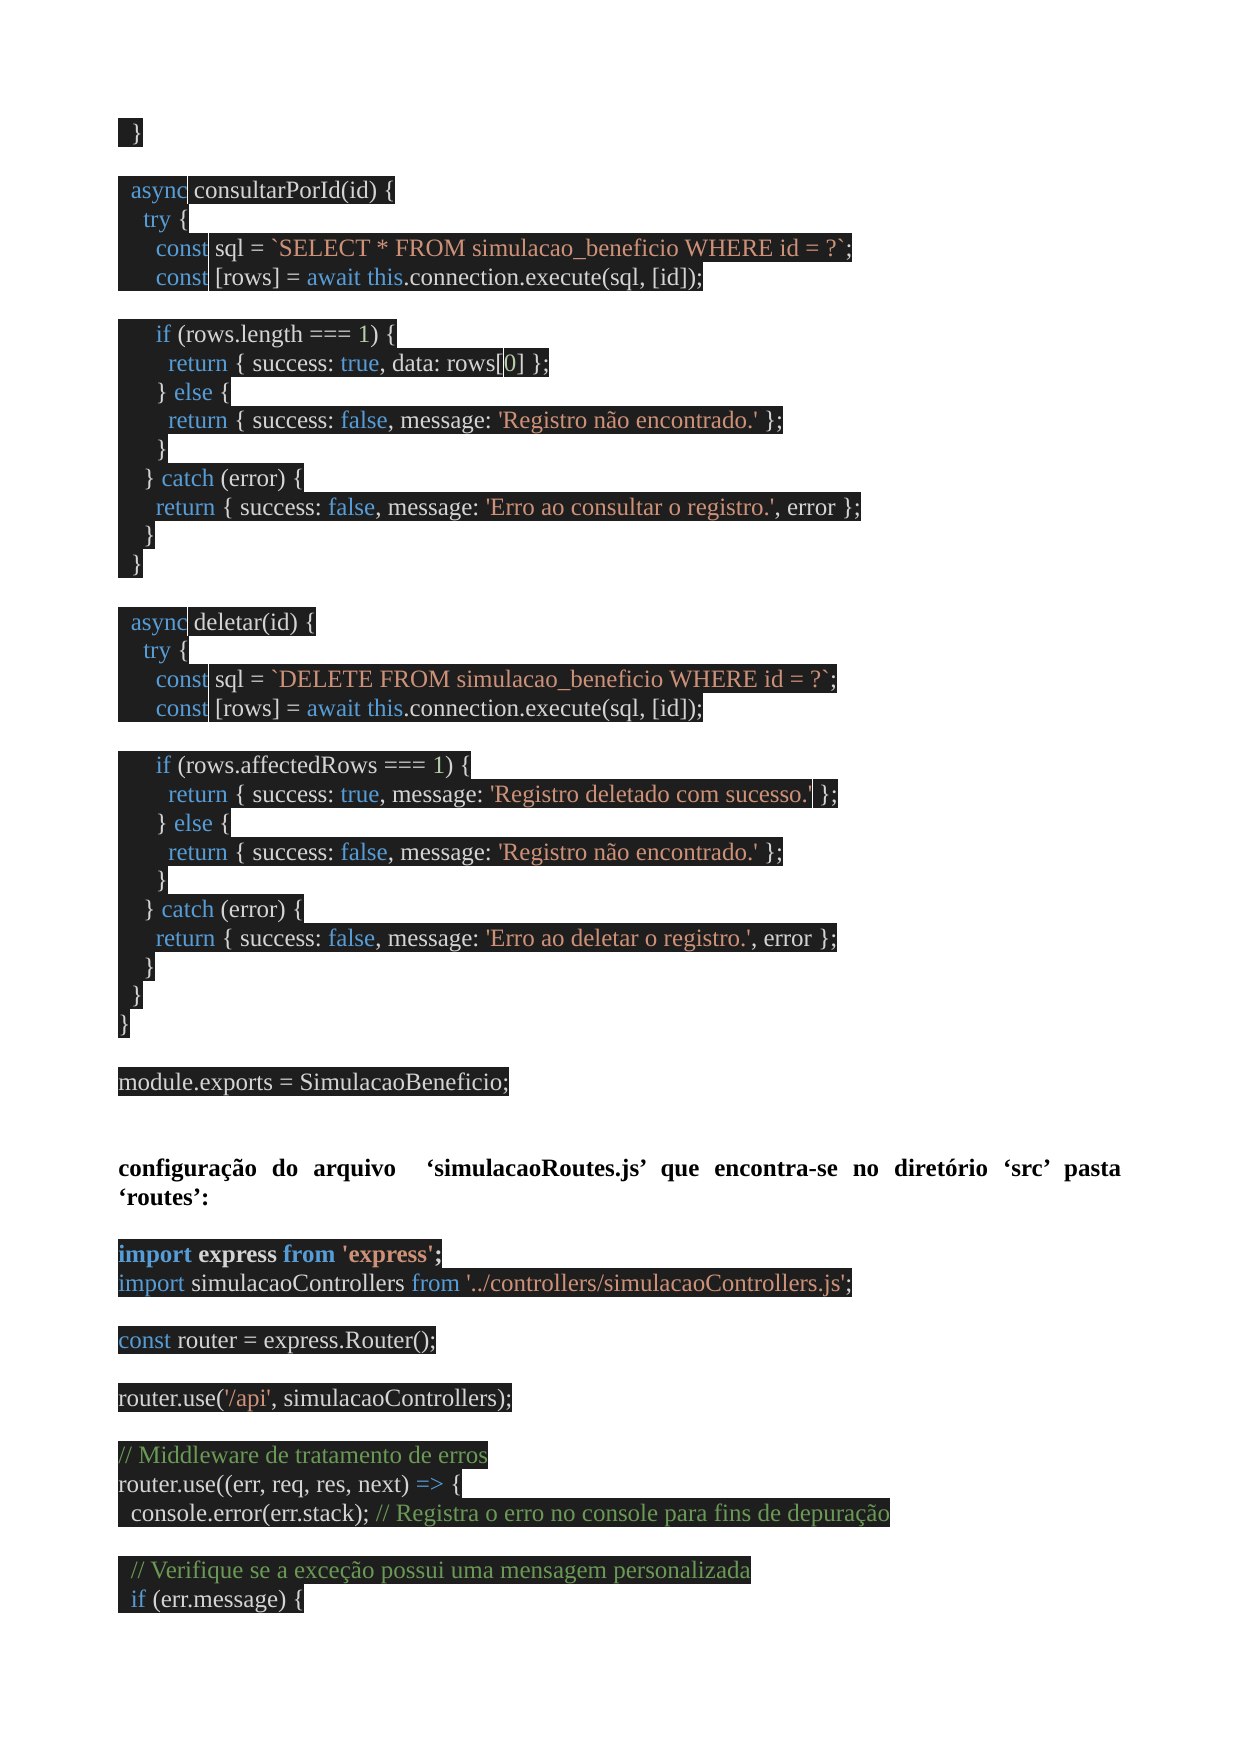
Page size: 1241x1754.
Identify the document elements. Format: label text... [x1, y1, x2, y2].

text import express from 'express'; [118, 1239, 1122, 1268]
text try { [118, 636, 1122, 664]
text const router = express.Router(); [118, 1326, 1122, 1354]
text try { [118, 204, 1122, 233]
text } [118, 118, 1122, 147]
text // Middleware de tratamento de erros [118, 1441, 1122, 1469]
text const sql = `SELECT * FROM simulacao_beneficio WHERE id = ?`; [118, 233, 1122, 262]
text } else { [118, 377, 1122, 406]
text return { success: false, message: 'Erro ao consultar o registro.', error }; [118, 492, 1122, 521]
text } catch (error) { [118, 463, 1122, 492]
text const [rows] = await this.connection.execute(sql, [id]); [118, 693, 1122, 722]
text if (rows.length === 1) { [118, 319, 1122, 348]
text } [118, 521, 1122, 549]
text import simulacaoControllers from '../controllers/simulacaoControllers.js'; [118, 1268, 1122, 1297]
text if (err.message) { [118, 1584, 1122, 1613]
text } else { [118, 808, 1122, 837]
text } [118, 981, 1122, 1009]
text } [118, 952, 1122, 981]
text } [118, 866, 1122, 894]
text console.error(err.stack); // Registra o erro no console para fins de depuração [118, 1498, 1122, 1527]
text async consultarPorId(id) { [118, 176, 1122, 204]
text const [rows] = await this.connection.execute(sql, [id]); [118, 262, 1122, 291]
text async deletar(id) { [118, 607, 1122, 636]
text return { success: false, message: 'Erro ao deletar o registro.', error }; [118, 923, 1122, 952]
text if (rows.affectedRows === 1) { [118, 751, 1122, 779]
text router.use((err, req, res, next) => { [118, 1469, 1122, 1498]
text configuração do arquivo ‘simulacaoRoutes.js’ que encontra-se no diretório ‘src’ pasta ‘routes’: [118, 1153, 1122, 1211]
text } [118, 1009, 1122, 1038]
text module.exports = SimulacaoBeneficio; [118, 1067, 1122, 1096]
text return { success: false, message: 'Registro não encontrado.' }; [118, 406, 1122, 434]
text // Verifique se a exceção possui uma mensagem personalizada [118, 1556, 1122, 1584]
text return { success: false, message: 'Registro não encontrado.' }; [118, 837, 1122, 866]
text router.use('/api', simulacaoControllers); [118, 1383, 1122, 1412]
text } catch (error) { [118, 894, 1122, 923]
text const sql = `DELETE FROM simulacao_beneficio WHERE id = ?`; [118, 664, 1122, 693]
text return { success: true, message: 'Registro deletado com sucesso.' }; [118, 779, 1122, 808]
text } [118, 549, 1122, 578]
text } [118, 434, 1122, 463]
text return { success: true, data: rows[0] }; [118, 348, 1122, 377]
